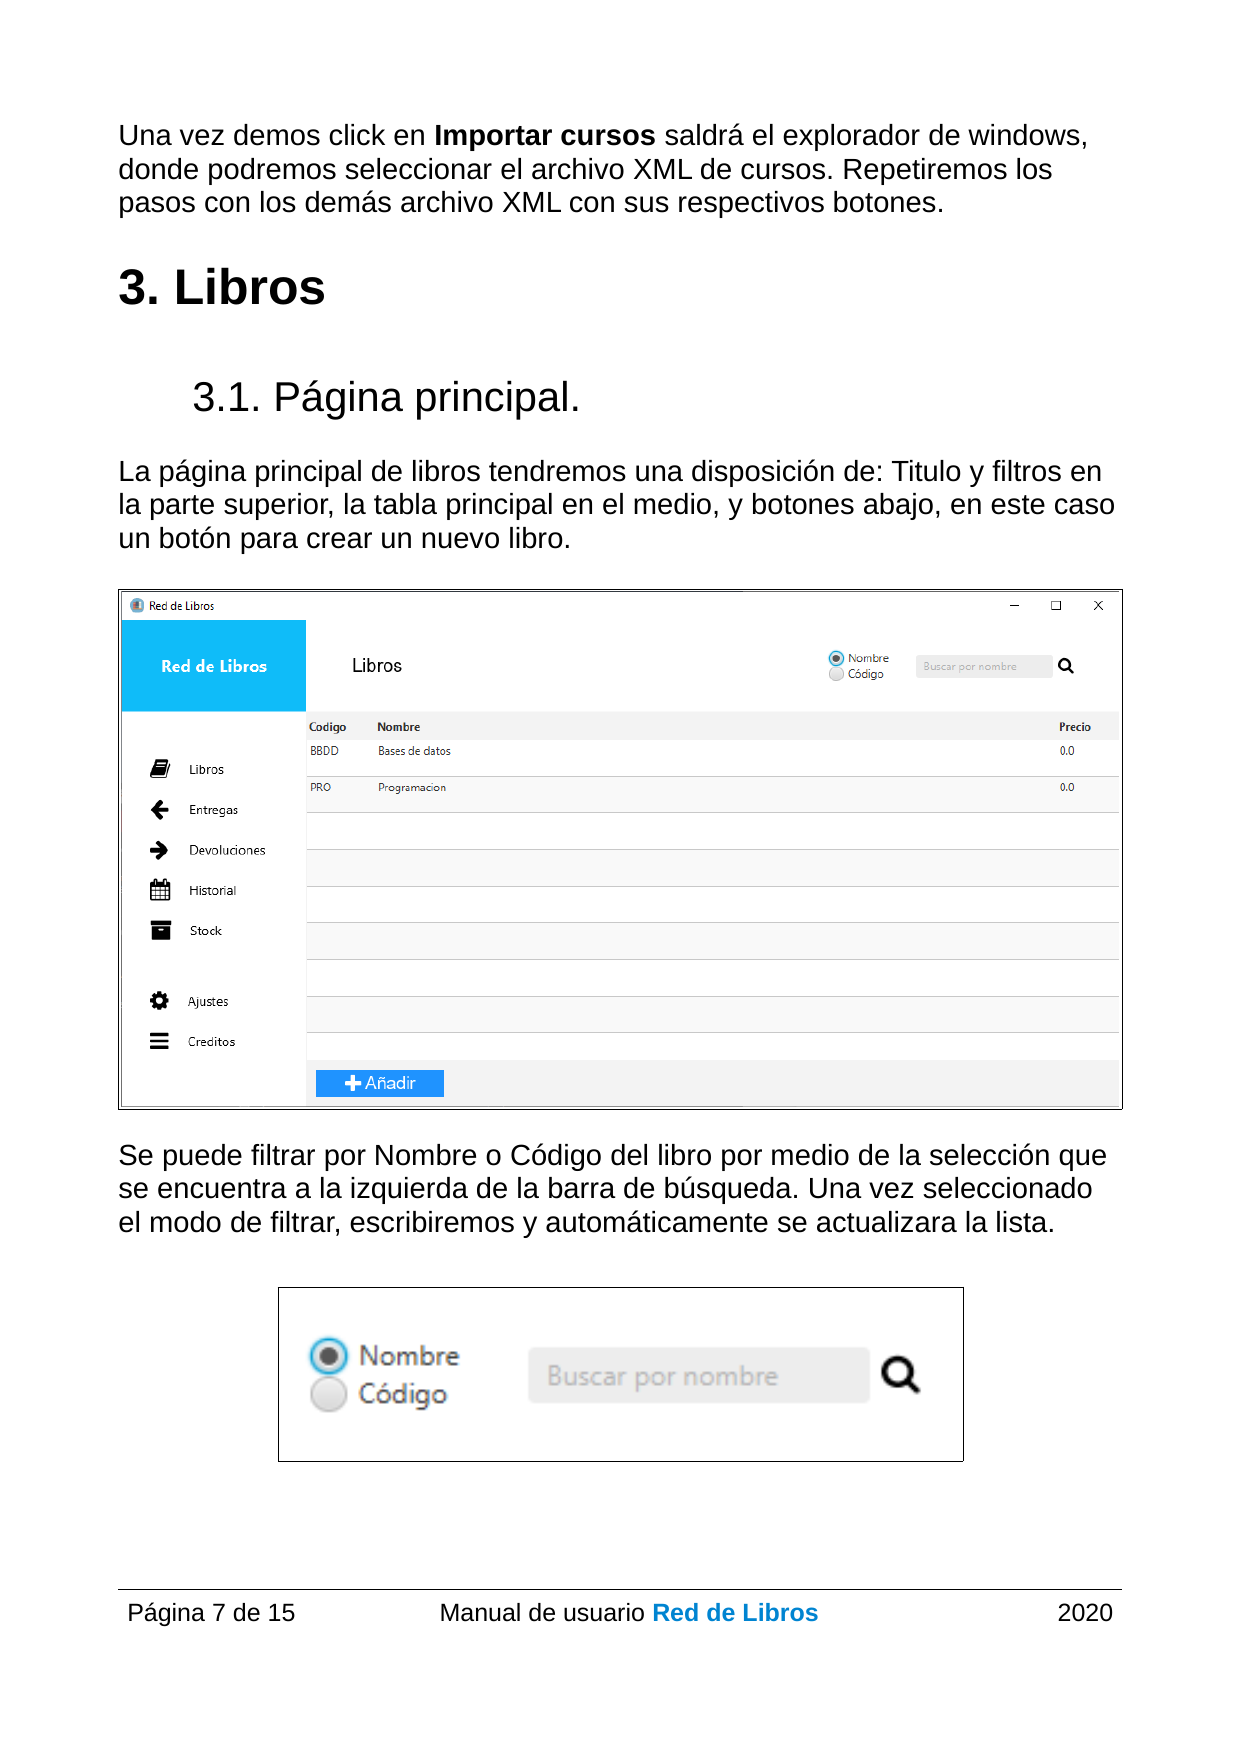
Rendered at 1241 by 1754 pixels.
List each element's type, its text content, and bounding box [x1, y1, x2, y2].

picture [163, 661, 170, 671]
text La página principal de libros tendremos una disposición de: Titulo y filtros en la parte superior, la tabla principal en el medio, y botones abajo, en este caso un botón para crear un nuevo libro. [118, 454, 1122, 554]
text Una vez demos click en Importar cursos saldrá el explorador de windows, donde podremos seleccionar el archivo XML de cursos. Repetiremos los pasos con los demás archivo XML con sus respectivos botones. [118, 118, 1122, 219]
text Se puede filtrar por Nombre o Código del libro por medio de la selección que se encuentra a la izquierda de la barra de búsqueda. Una vez seleccionado el modo de filtrar, escribiremos y automáticamente se actualizara la lista. [118, 1138, 1122, 1238]
text 3.1. Página principal. [118, 372, 1122, 420]
text 3. Libros [118, 257, 1122, 315]
picture [876, 1289, 960, 1459]
picture [121, 591, 1119, 1107]
